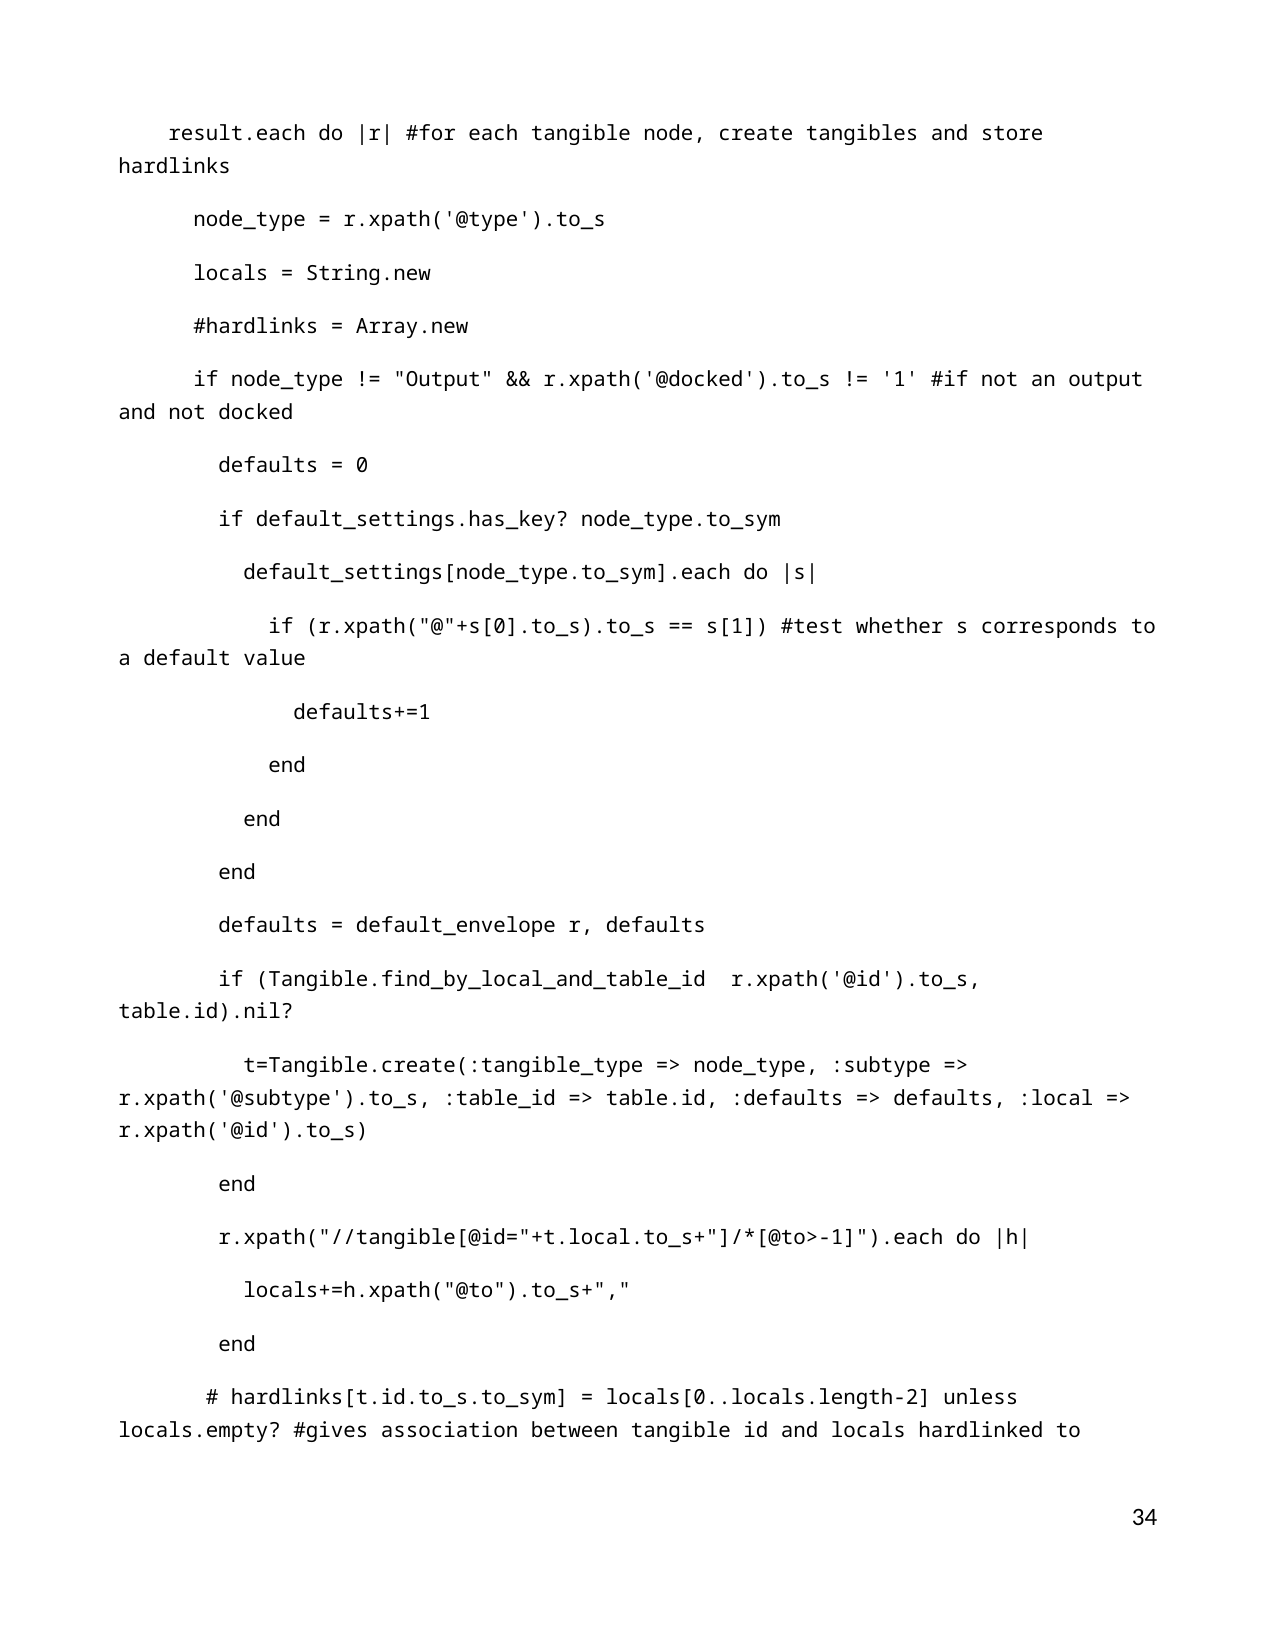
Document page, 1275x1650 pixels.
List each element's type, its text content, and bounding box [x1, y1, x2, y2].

text t=Tangible.create(:tangible_type => node_type, :subtype => r.xpath('@subtype').to_s, :table_id => table.id, :defaults => defaults, :local => r.xpath('@id').to_s) [118, 1050, 1157, 1144]
text end [118, 857, 1157, 886]
text if (Tangible.find_by_local_and_table_id r.xpath('@id').to_s, table.id).nil? [118, 964, 1157, 1025]
text default_settings[node_type.to_sym].each do |s| [118, 557, 1157, 586]
text defaults+=1 [118, 697, 1157, 725]
text locals = String.new [118, 258, 1157, 286]
text #hardlinks = Array.new [118, 311, 1157, 339]
text defaults = default_envelope r, defaults [118, 911, 1157, 939]
text if node_type != "Output" && r.xpath('@docked').to_s != '1' #if not an output and not docked [118, 364, 1157, 426]
text if (r.xpath("@"+s[0].to_s).to_s == s[1]) #test whether s corresponds to a default value [118, 611, 1157, 672]
text defaults = 0 [118, 451, 1157, 479]
text end [118, 1169, 1157, 1197]
text locals+=h.xpath("@to").to_s+"," [118, 1276, 1157, 1304]
text result.each do |r| #for each tangible node, create tangibles and store hardlinks [118, 118, 1157, 179]
text # hardlinks[t.id.to_s.to_sym] = locals[0..locals.length-2] unless locals.empty? #gives association between tangible id and locals hardlinked to [118, 1382, 1157, 1443]
text end [118, 1329, 1157, 1357]
text end [118, 750, 1157, 779]
text node_type = r.xpath('@type').to_s [118, 204, 1157, 233]
text if default_settings.has_key? node_type.to_sym [118, 504, 1157, 532]
text r.xpath("//tangible[@id="+t.local.to_s+"]/*[@to>-1]").each do |h| [118, 1222, 1157, 1251]
text end [118, 804, 1157, 832]
